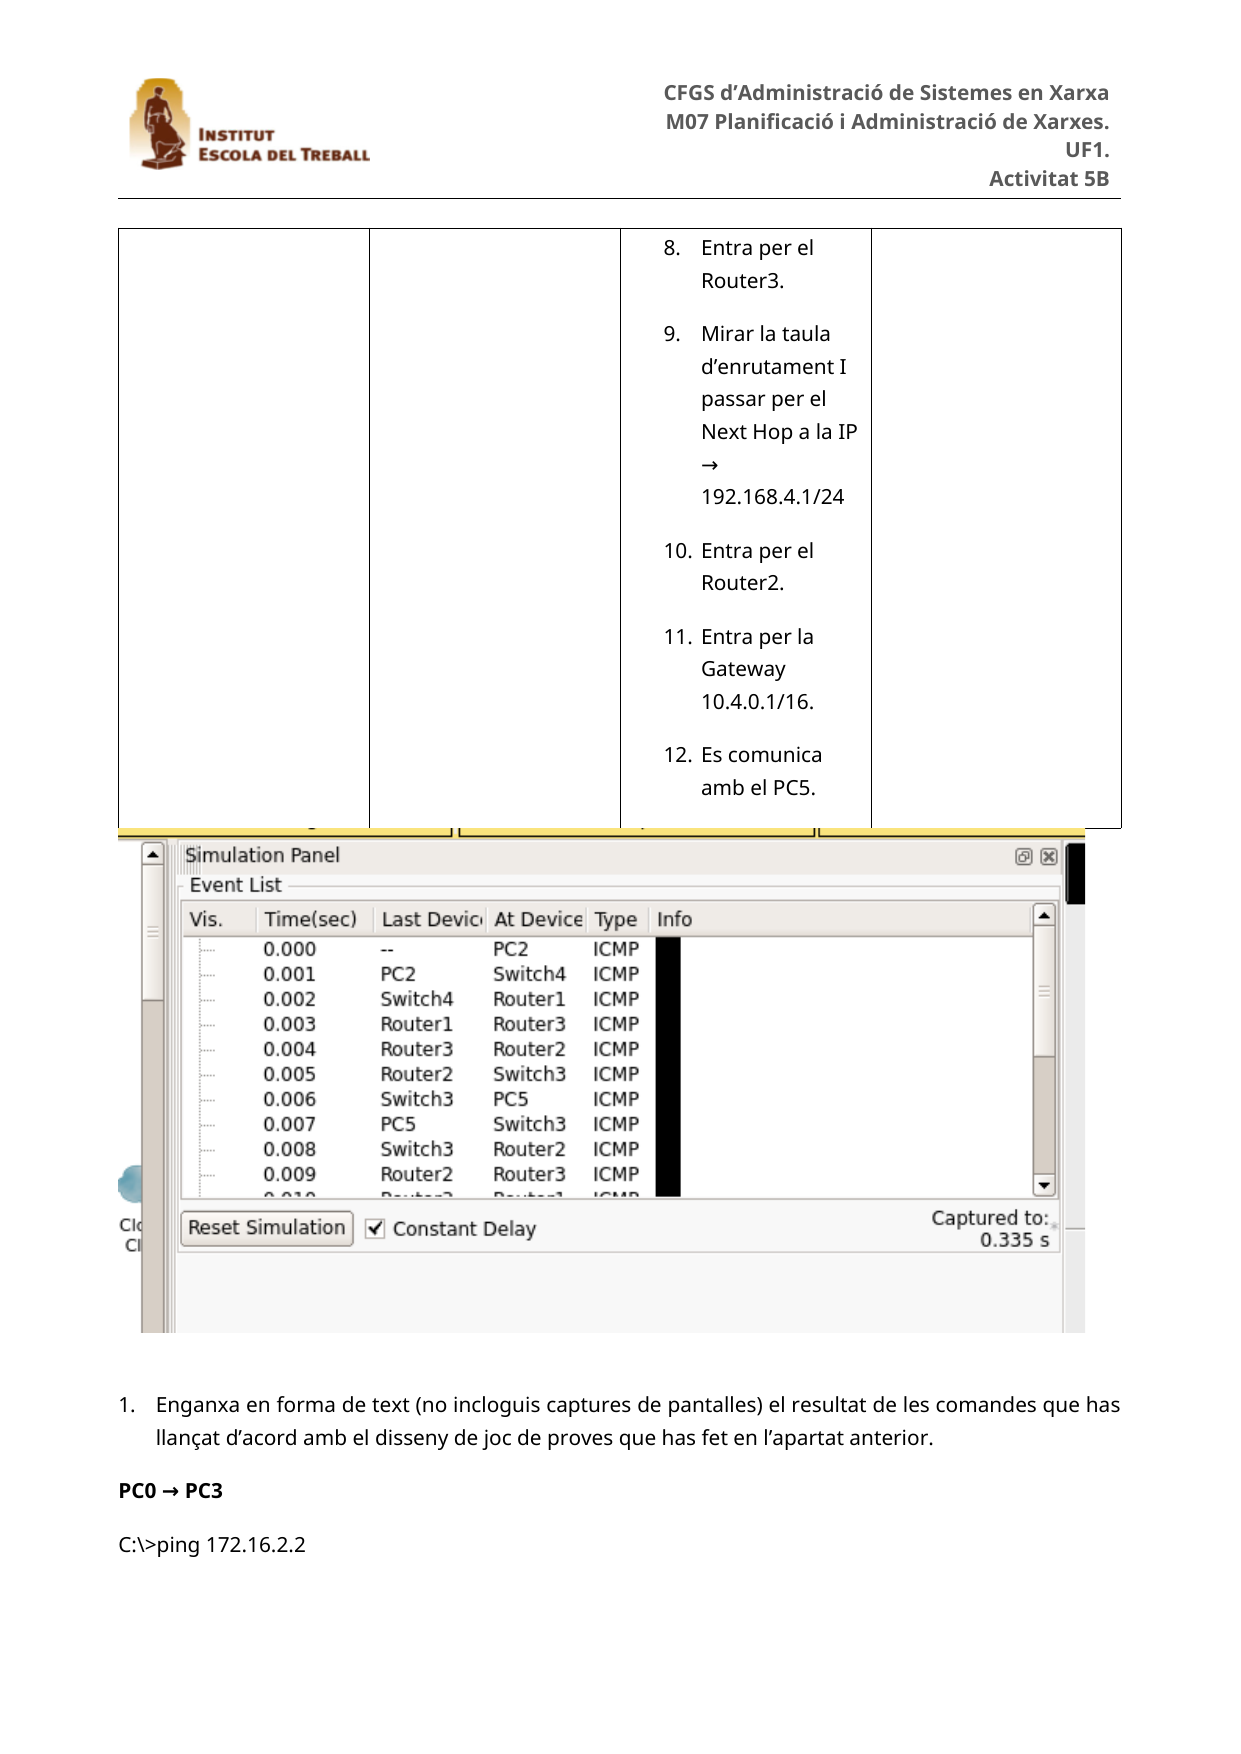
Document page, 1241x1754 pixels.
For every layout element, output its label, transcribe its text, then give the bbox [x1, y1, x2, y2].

table_cell [370, 229, 620, 828]
table_cell [119, 229, 369, 828]
picture [129, 78, 370, 170]
text PC0 → PC3 [118, 1477, 1122, 1505]
table_cell Sortir per la Gateway Router 1 172.16.1.1/24. Mirar la taula d’enrutament I passar per el Next Hop a la IP → 192.168.3.2/24 Entra per el Router3. Mirar la taula d’enrutament I passar per el Next Hop a la IP → 192.168.4.1/24 Entra per el Router2. Entra per la Gateway 10.4.0.1/16. Es comunica amb el PC5. [621, 229, 871, 828]
text C:\>ping 172.16.2.2 [118, 1530, 1122, 1558]
picture [118, 828, 1086, 1333]
table_cell [872, 229, 1121, 828]
list Enganxa en forma de text (no incloguis captures de pantalles) el resultat de les comandes que has llançat d’acord amb el disseny de joc de proves que has fet en l’apartat anterior. [118, 1391, 1122, 1452]
